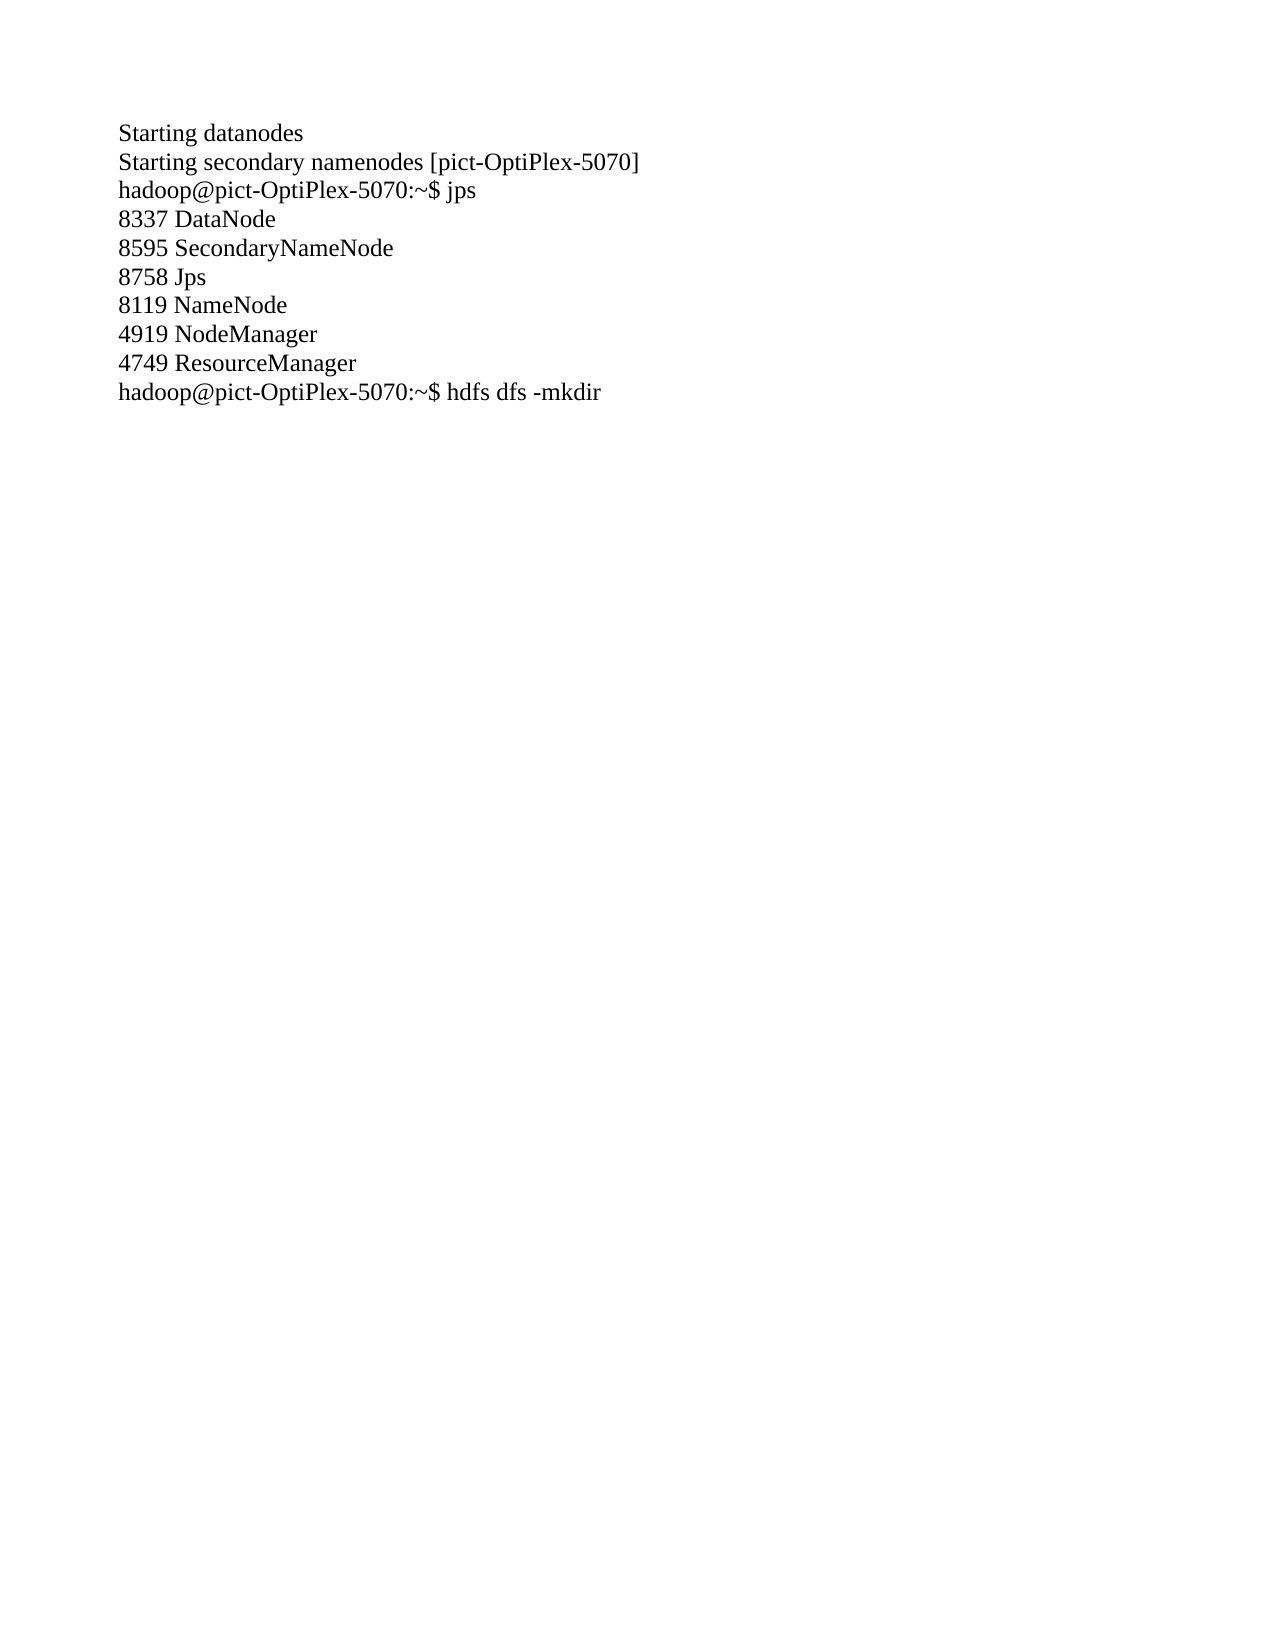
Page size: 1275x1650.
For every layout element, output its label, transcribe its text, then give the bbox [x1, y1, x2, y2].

text 8595 SecondaryNameNode [118, 233, 1157, 262]
text hadoop@pict-OptiPlex-5070:~$ jps [118, 176, 1157, 204]
text 8119 NameNode [118, 291, 1157, 319]
text Starting secondary namenodes [pict-OptiPlex-5070] [118, 147, 1157, 176]
text 8758 Jps [118, 262, 1157, 291]
text 8337 DataNode [118, 204, 1157, 233]
text hadoop@pict-OptiPlex-5070:~$ hdfs dfs -mkdir [118, 377, 1157, 406]
text 4749 ResourceManager [118, 348, 1157, 377]
text Starting datanodes [118, 118, 1157, 147]
text 4919 NodeManager [118, 319, 1157, 348]
